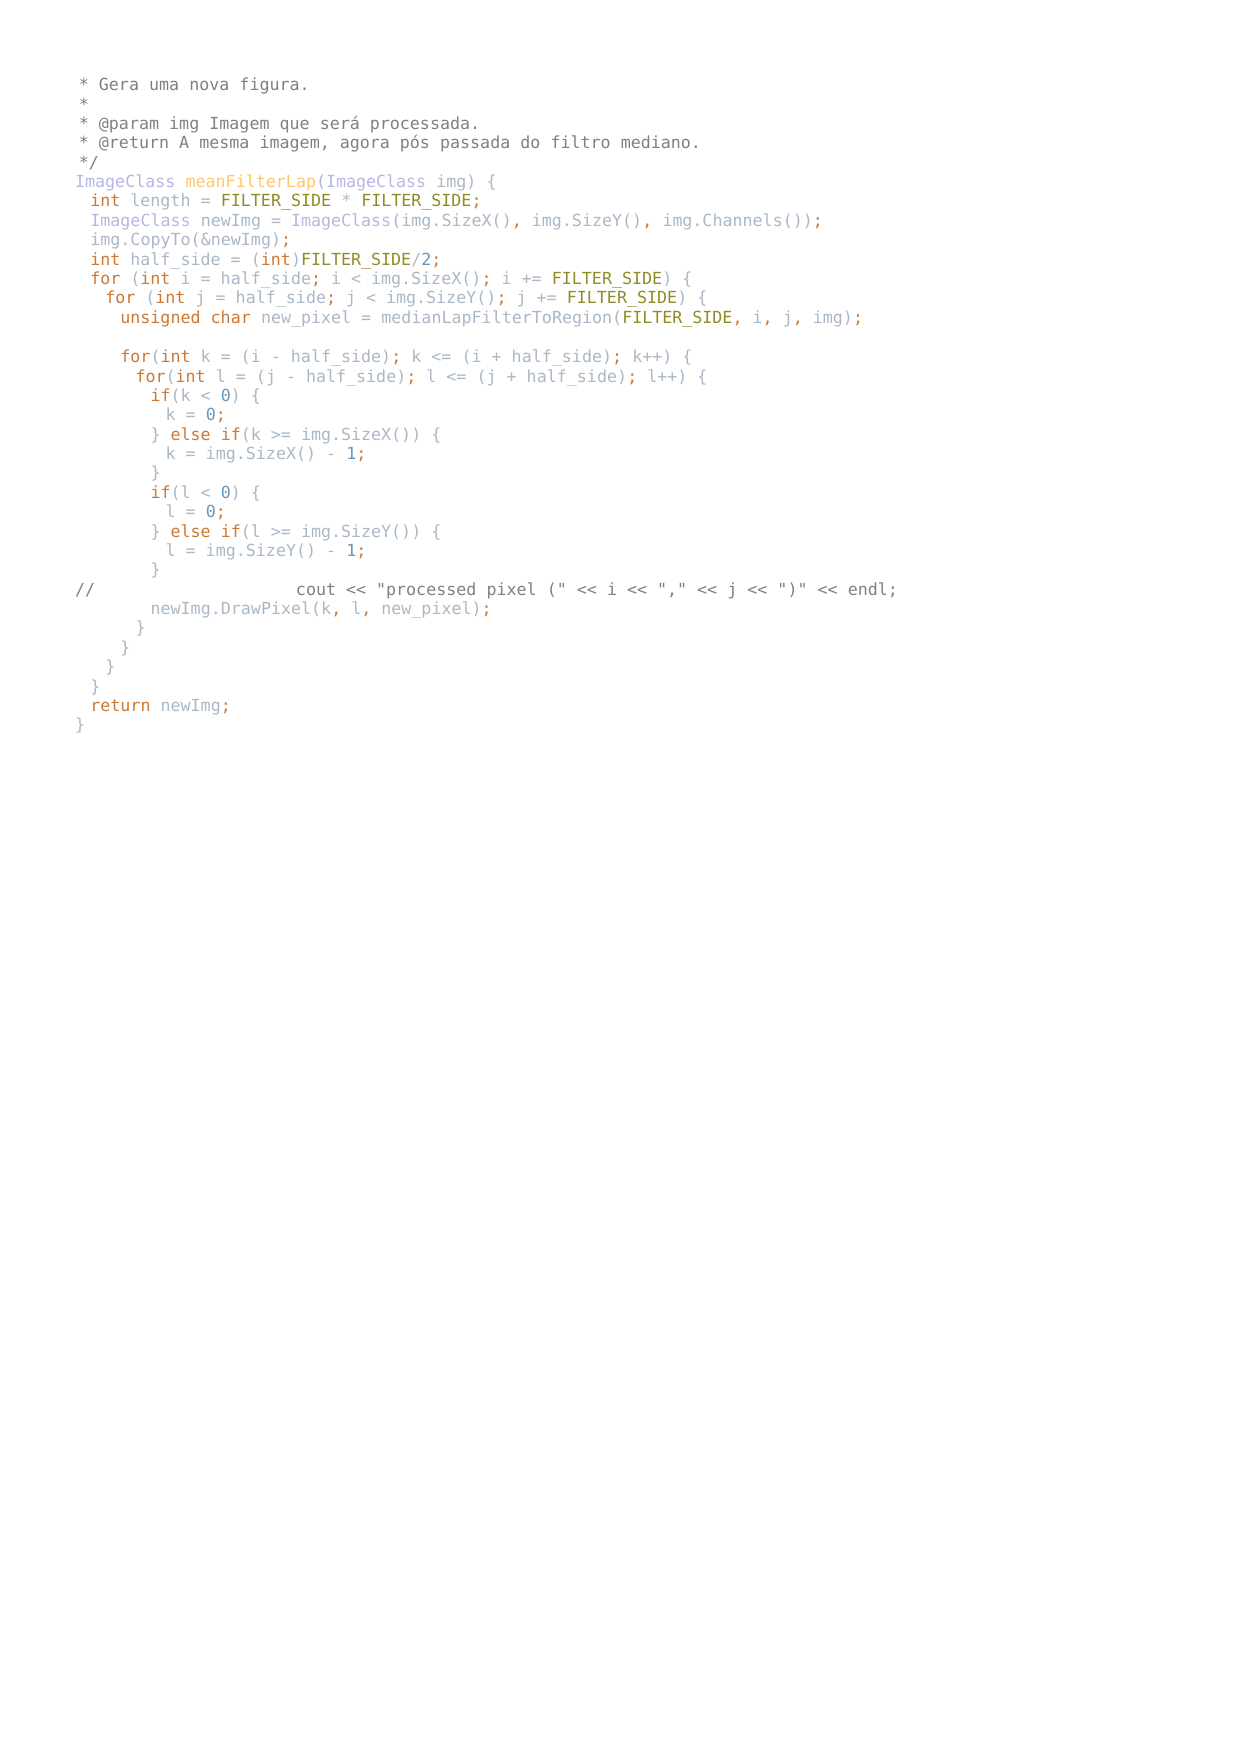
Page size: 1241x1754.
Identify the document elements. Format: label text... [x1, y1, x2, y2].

text } [75, 638, 1165, 657]
text } [75, 463, 1165, 483]
text } [75, 618, 1165, 638]
text k = 0; [75, 405, 1165, 425]
text for(int k = (i - half_side); k <= (i + half_side); k++) { [75, 347, 1165, 367]
text } [75, 657, 1165, 677]
text // cout << "processed pixel (" << i << "," << j << ")" << endl; [75, 580, 1165, 599]
text } else if(k >= img.SizeX()) { [75, 425, 1165, 444]
text * @param img Imagem que será processada. [75, 114, 1165, 133]
text l = 0; [75, 502, 1165, 522]
text ImageClass meanFilterLap(ImageClass img) { [75, 172, 1165, 191]
text for (int i = half_side; i < img.SizeX(); i += FILTER_SIDE) { [75, 269, 1165, 288]
text unsigned char new_pixel = medianLapFilterToRegion(FILTER_SIDE, i, j, img); [75, 307, 1165, 327]
text */ [75, 152, 1165, 172]
text newImg.DrawPixel(k, l, new_pixel); [75, 599, 1165, 618]
text int half_side = (int)FILTER_SIDE/2; [75, 249, 1165, 269]
text k = img.SizeX() - 1; [75, 444, 1165, 463]
text } [75, 677, 1165, 696]
text if(l < 0) { [75, 483, 1165, 502]
text l = img.SizeY() - 1; [75, 541, 1165, 560]
text * Gera uma nova figura. [75, 75, 1165, 94]
text img.CopyTo(&newImg); [75, 230, 1165, 249]
text int length = FILTER_SIDE * FILTER_SIDE; [75, 191, 1165, 211]
text if(k < 0) { [75, 386, 1165, 405]
text * [75, 94, 1165, 114]
text for (int j = half_side; j < img.SizeY(); j += FILTER_SIDE) { [75, 288, 1165, 307]
text } [75, 560, 1165, 580]
text } else if(l >= img.SizeY()) { [75, 522, 1165, 541]
text for(int l = (j - half_side); l <= (j + half_side); l++) { [75, 367, 1165, 386]
text ImageClass newImg = ImageClass(img.SizeX(), img.SizeY(), img.Channels()); [75, 211, 1165, 230]
text return newImg; [75, 696, 1165, 715]
text * @return A mesma imagem, agora pós passada do filtro mediano. [75, 133, 1165, 152]
text } [75, 715, 1165, 735]
